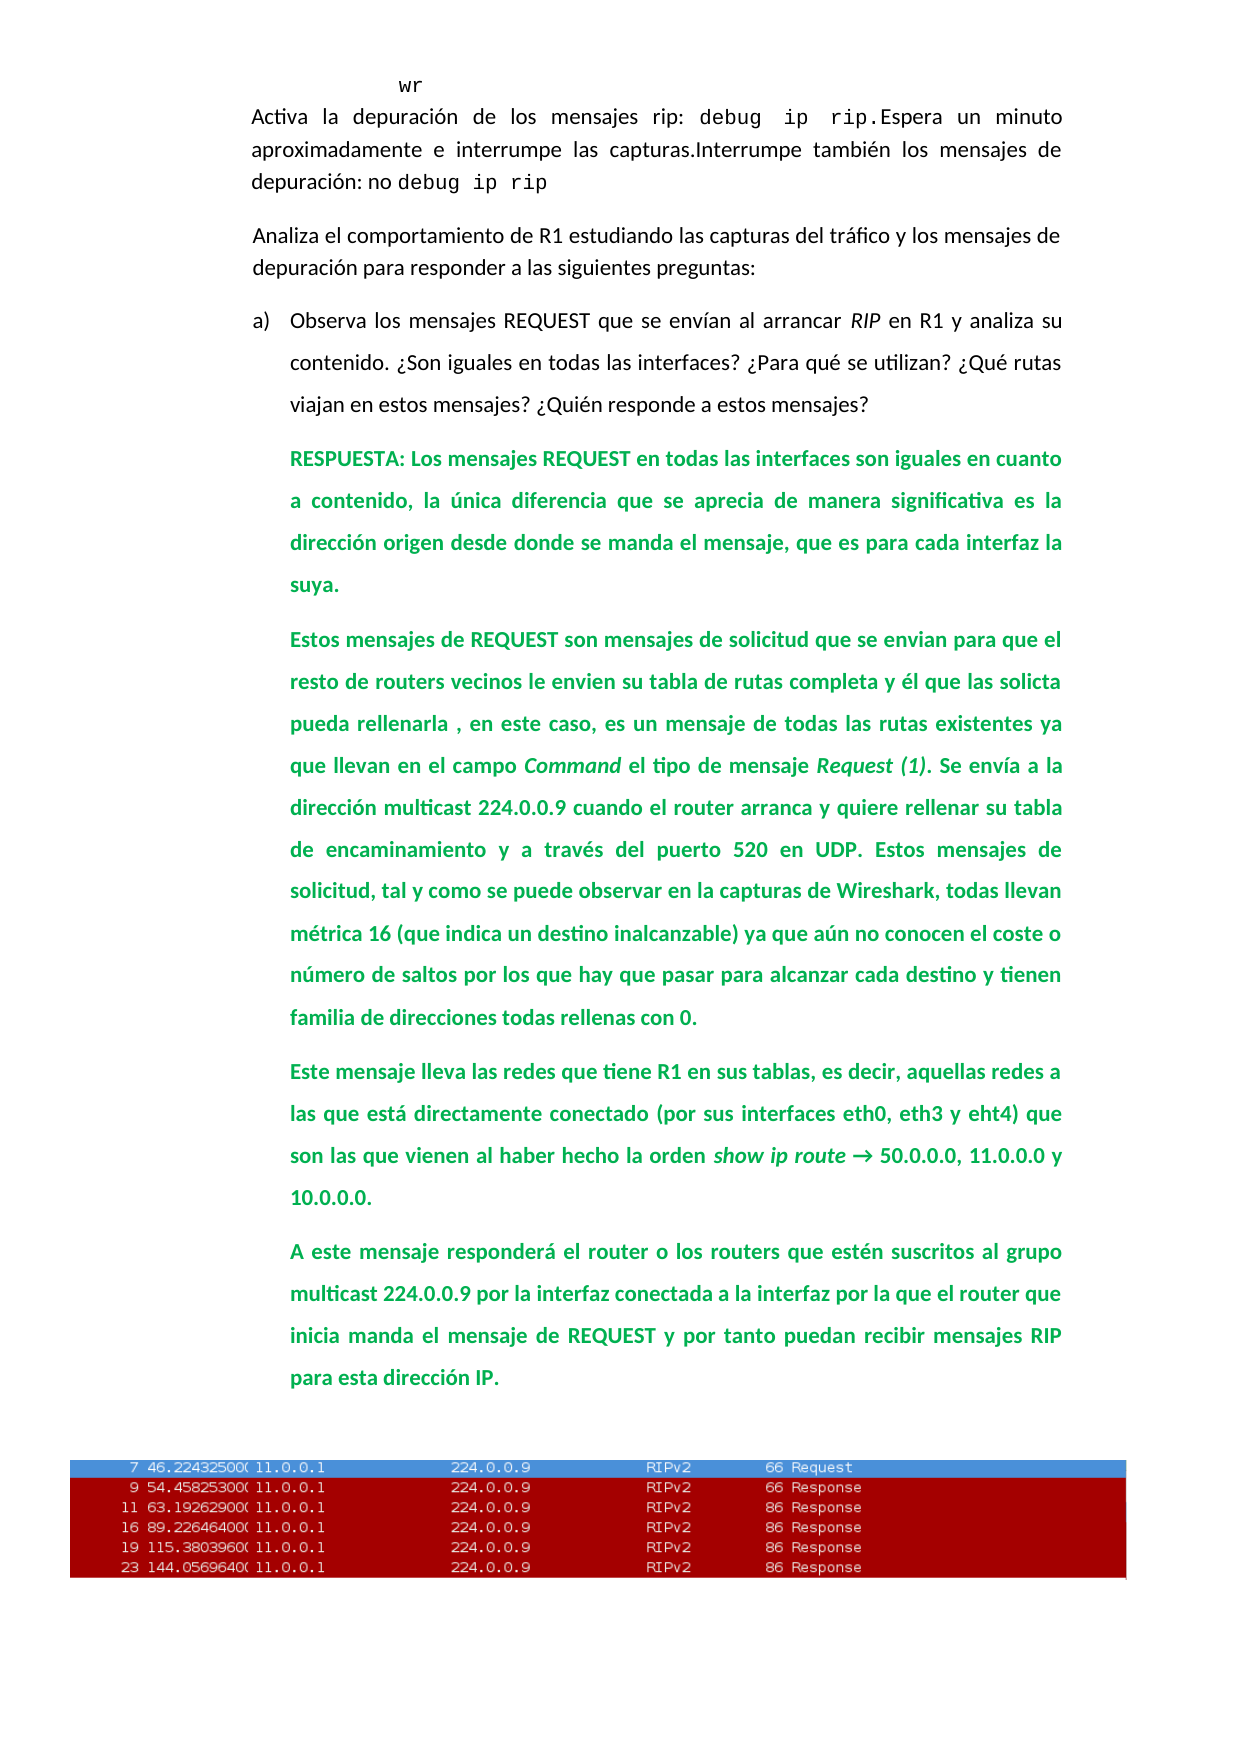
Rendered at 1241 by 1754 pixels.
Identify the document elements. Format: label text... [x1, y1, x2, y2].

text A este mensaje responderá el router o los routers que estén suscritos al grupo multicast 224.0.0.9 por la interfaz conectada a la interfaz por la que el router que inicia manda el mensaje de REQUEST y por tanto puedan recibir mensajes RIP para esta dirección IP. [290, 1237, 1063, 1391]
text Activa la depuración de los mensajes rip: debug ip rip.Espera un minuto aproximadamente e interrumpe las capturas.Interrumpe también los mensajes de depuración: no debug ip rip [251, 102, 1063, 196]
text wr [398, 75, 1063, 99]
text Estos mensajes de REQUEST son mensajes de solicitud que se envian para que el resto de routers vecinos le envien su tabla de rutas completa y él que las solicta pueda rellenarla , en este caso, es un mensaje de todas las rutas existentes ya que llevan en el campo Command el tipo de mensaje Request (1). Se envía a la dirección multicast 224.0.0.9 cuando el router arranca y quiere rellenar su tabla de encaminamiento y a través del puerto 520 en UDP. Estos mensajes de solicitud, tal y como se puede observar en la capturas de Wireshark, todas llevan métrica 16 (que indica un destino inalcanzable) ya que aún no conocen el coste o número de saltos por los que hay que pasar para alcanzar cada destino y tienen familia de direcciones todas rellenas con 0. [290, 625, 1063, 1031]
text Analiza el comportamiento de R1 estudiando las capturas del tráfico y los mensajes de depuración para responder a las siguientes preguntas: [252, 221, 1063, 281]
text RESPUESTA: Los mensajes REQUEST en todas las interfaces son iguales en cuanto a contenido, la única diferencia que se aprecia de manera significativa es la dirección origen desde donde se manda el mensaje, que es para cada interfaz la suya. [290, 444, 1063, 598]
text Este mensaje lleva las redes que tiene R1 en sus tablas, es decir, aquellas redes a las que está directamente conectado (por sus interfaces eth0, eth3 y eht4) que son las que vienen al haber hecho la orden show ip route → 50.0.0.0, 11.0.0.0 y 10.0.0.0. [290, 1057, 1063, 1211]
list Observa los mensajes REQUEST que se envían al arrancar RIP en R1 y analiza su contenido. ¿Son iguales en todas las interfaces? ¿Para qué se utilizan? ¿Qué rutas viajan en estos mensajes? ¿Quién responde a estos mensajes? [252, 306, 1063, 418]
